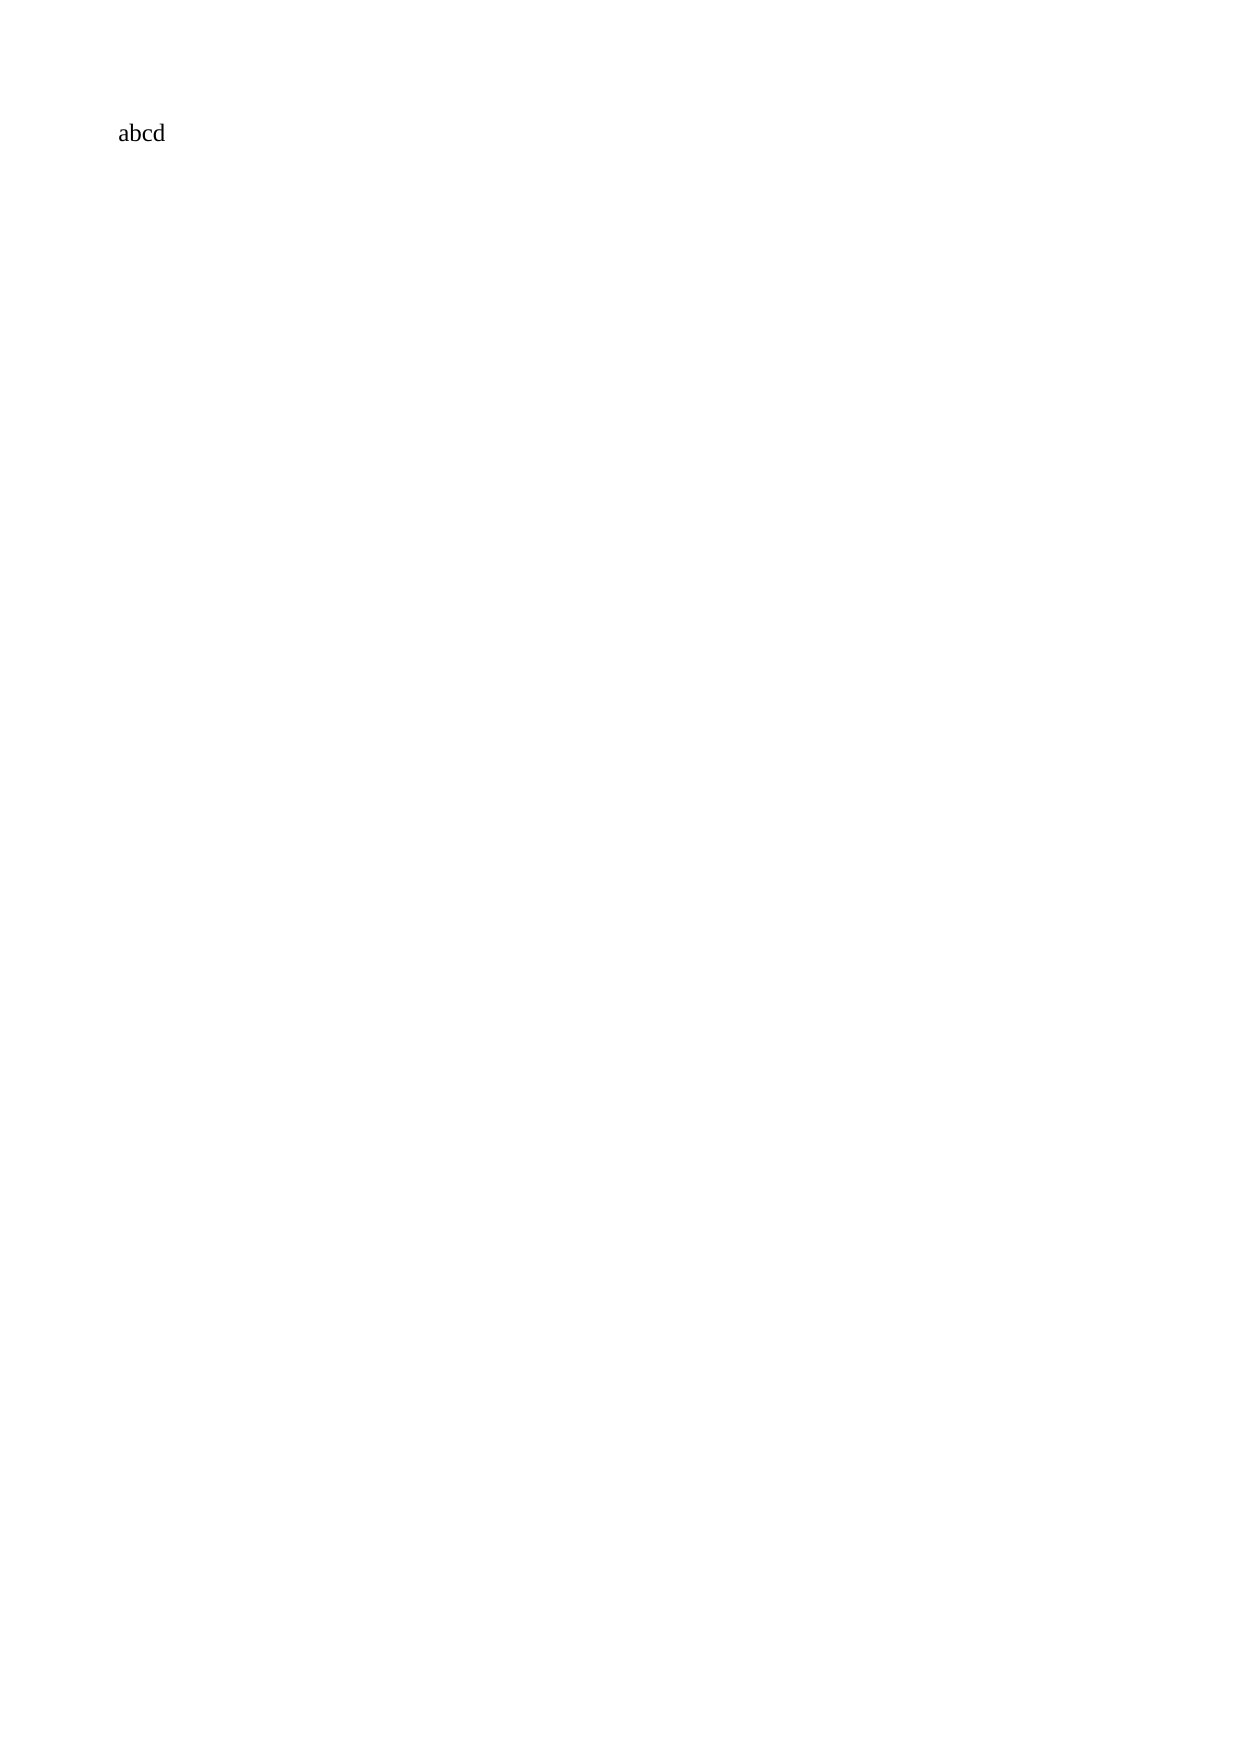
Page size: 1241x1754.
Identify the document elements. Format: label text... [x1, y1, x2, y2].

text abcd [118, 118, 1122, 147]
